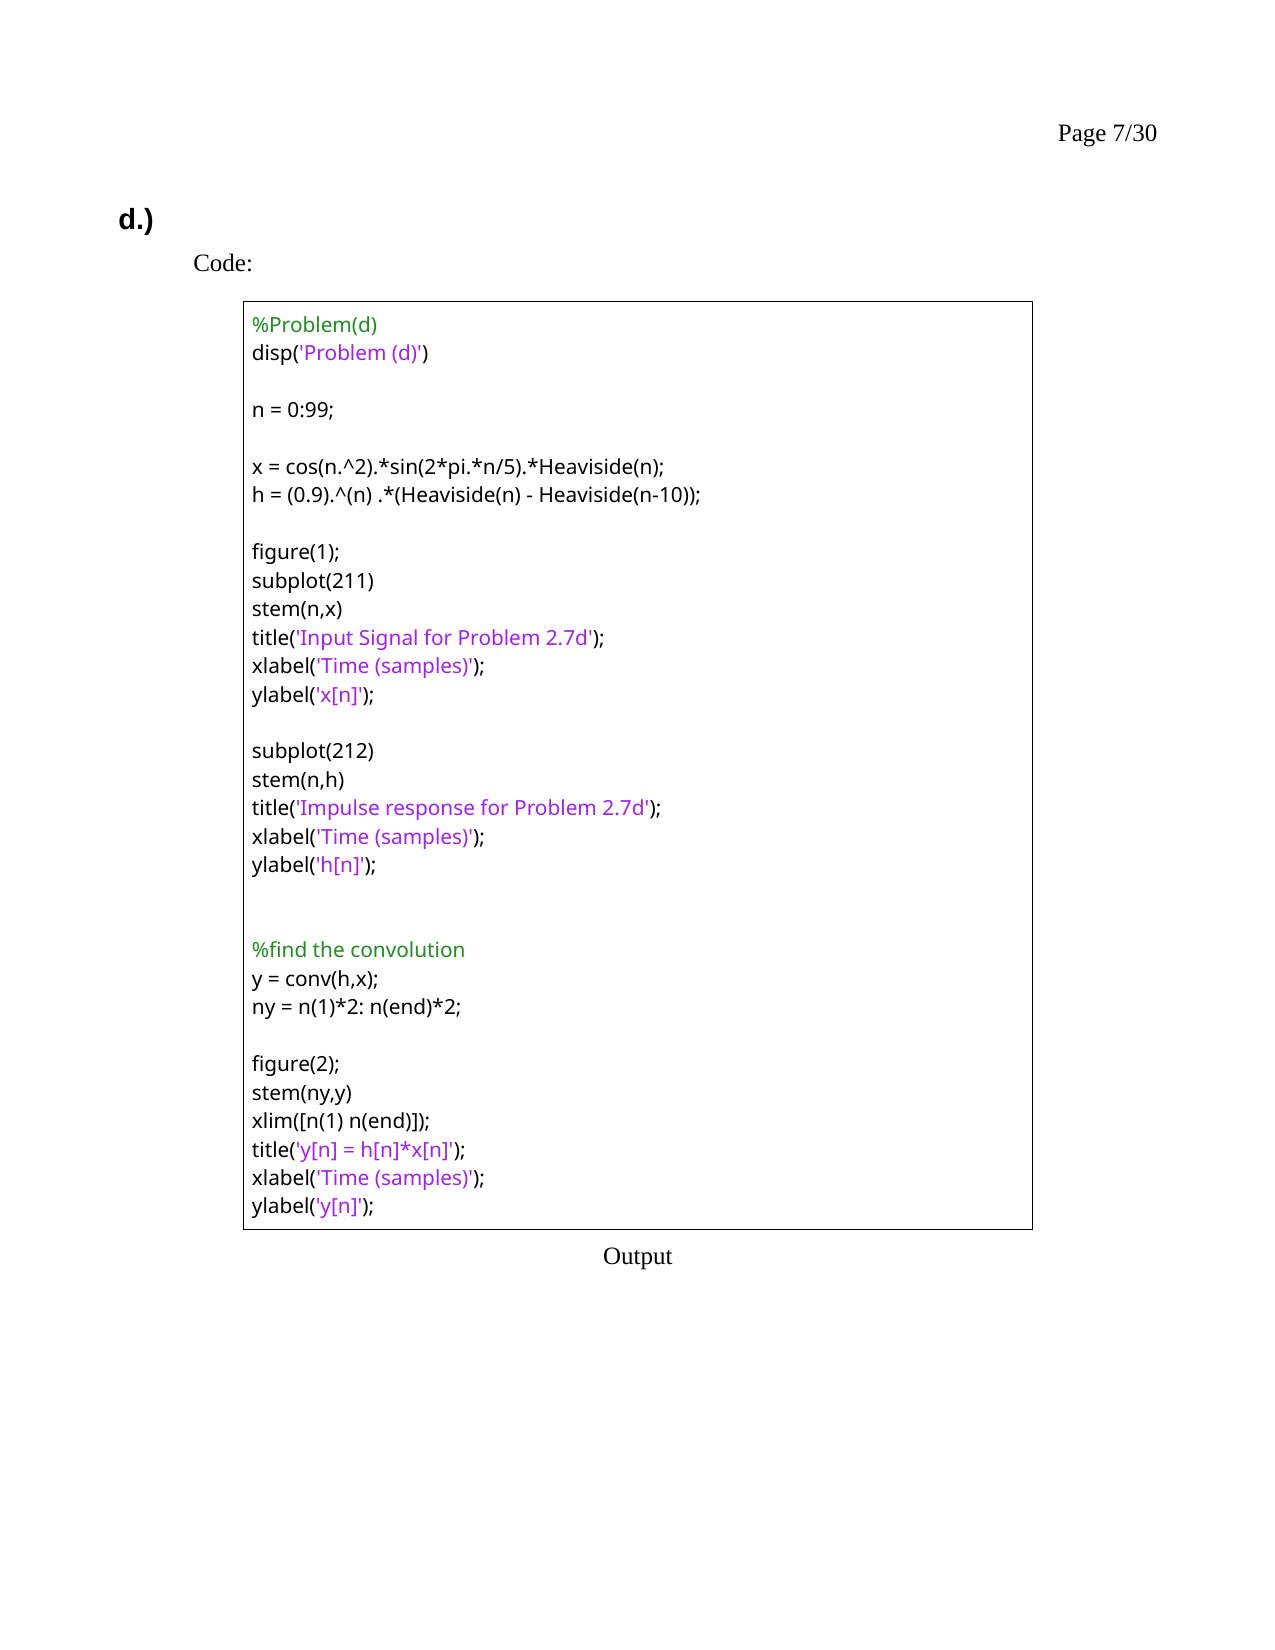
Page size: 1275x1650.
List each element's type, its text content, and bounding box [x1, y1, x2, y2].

text figure(1); [252, 537, 1023, 566]
text ylabel('y[n]'); [252, 1192, 1023, 1220]
text xlabel('Time (samples)'); [252, 822, 1023, 850]
text title('Input Signal for Problem 2.7d'); [252, 623, 1023, 651]
text %find the convolution [252, 936, 1023, 964]
text Code: [118, 248, 1157, 277]
subtitle d.) [118, 202, 1157, 235]
text title('y[n] = h[n]*x[n]'); [252, 1135, 1023, 1163]
text figure(2); [252, 1049, 1023, 1078]
text subplot(212) [252, 737, 1023, 765]
text stem(n,h) [252, 765, 1023, 793]
text disp('Problem (d)') [252, 338, 1023, 367]
text xlabel('Time (samples)'); [252, 651, 1023, 680]
text n = 0:99; [252, 395, 1023, 424]
text ny = n(1)*2: n(end)*2; [252, 992, 1023, 1021]
text stem(ny,y) [252, 1078, 1023, 1106]
text ylabel('x[n]'); [252, 680, 1023, 708]
text %Problem(d) [252, 310, 1023, 338]
text ylabel('h[n]'); [252, 850, 1023, 879]
text title('Impulse response for Problem 2.7d'); [252, 793, 1023, 822]
text xlabel('Time (samples)'); [252, 1163, 1023, 1192]
text x = cos(n.^2).*sin(2*pi.*n/5).*Heaviside(n); [252, 452, 1023, 481]
text y = conv(h,x); [252, 964, 1023, 992]
text h = (0.9).^(n) .*(Heaviside(n) - Heaviside(n-10)); [252, 481, 1023, 509]
text Output [118, 289, 1157, 1269]
text xlim([n(1) n(end)]); [252, 1106, 1023, 1135]
text stem(n,x) [252, 594, 1023, 623]
text subplot(211) [252, 566, 1023, 594]
